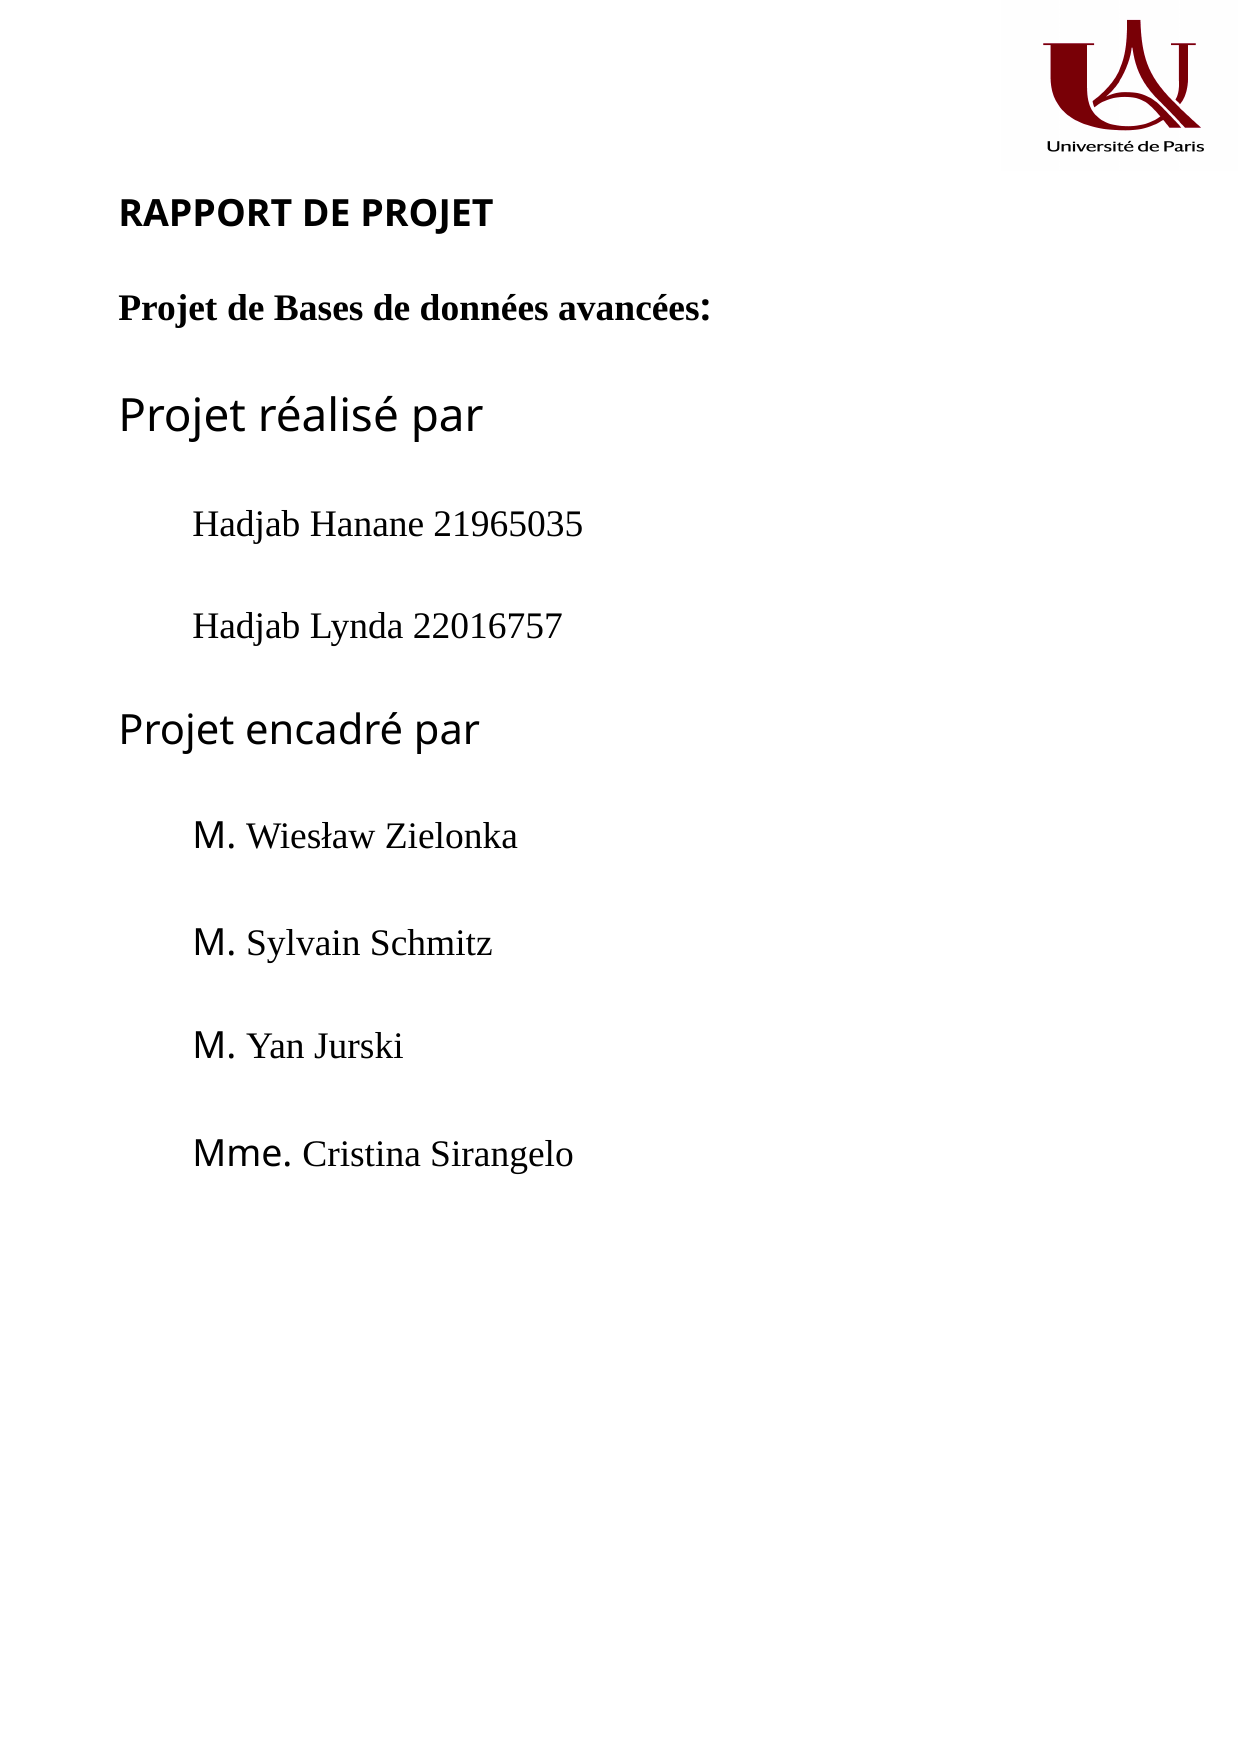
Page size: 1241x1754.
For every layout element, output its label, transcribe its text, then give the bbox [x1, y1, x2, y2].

picture [1000, 0, 1238, 171]
text M. Yan Jurski Mme. Cristina Sirangelo [118, 1018, 1122, 1177]
subtitle RAPPORT DE PROJET Projet de Bases de données avancées: Projet réalisé par Hadjab Hanane 21965035 Hadjab Lynda 22016757 Projet encadré par M. Wiesław Zielonka [118, 143, 1122, 903]
text M. Sylvain Schmitz [118, 915, 1122, 999]
